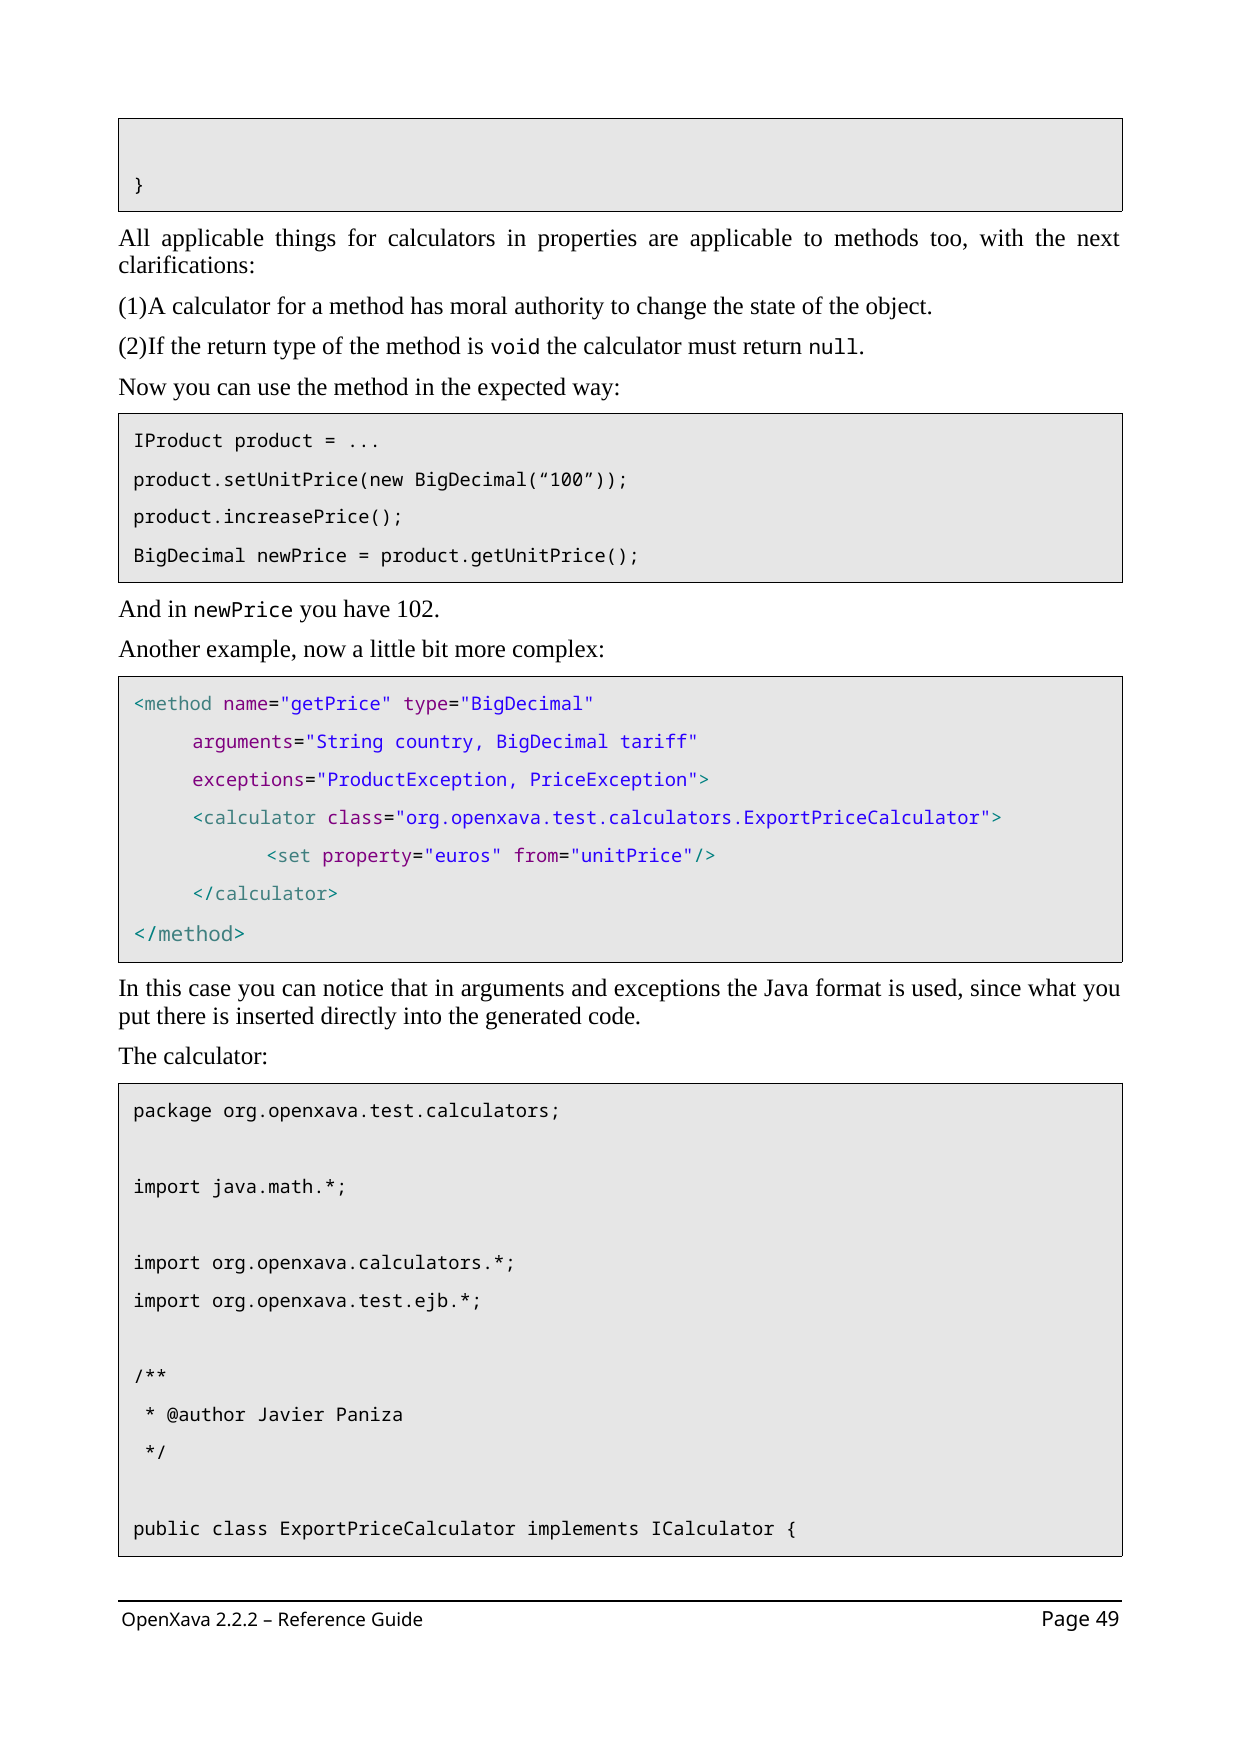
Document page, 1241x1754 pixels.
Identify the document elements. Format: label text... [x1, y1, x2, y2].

text } [119, 156, 1122, 211]
text </calculator> [119, 866, 1122, 904]
text import org.openxava.test.ejb.*; [119, 1273, 1122, 1311]
list If the return type of the method is void the calculator must return null. [118, 332, 1122, 360]
text import java.math.*; [119, 1159, 1122, 1197]
text </method> [119, 904, 1122, 962]
text /** [119, 1349, 1122, 1387]
text Another example, now a little bit more complex: [118, 636, 1122, 663]
text BigDecimal newPrice = product.getUnitPrice(); [119, 527, 1122, 582]
text <set property="euros" from="unitPrice"/> [119, 828, 1122, 866]
text */ [119, 1425, 1122, 1463]
text package org.openxava.test.calculators; [119, 1084, 1122, 1121]
text product.setUnitPrice(new BigDecimal(“100”)); [119, 451, 1122, 489]
text <method name="getPrice" type="BigDecimal" [119, 677, 1122, 714]
list A calculator for a method has moral authority to change the state of the object. [118, 292, 1122, 319]
text In this case you can notice that in arguments and exceptions the Java format is used, since what you put there is inserted directly into the generated code. [118, 974, 1122, 1030]
text arguments="String country, BigDecimal tariff" [119, 714, 1122, 752]
text product.increasePrice(); [119, 489, 1122, 527]
text * @author Javier Paniza [119, 1387, 1122, 1425]
text The calculator: [118, 1042, 1122, 1070]
text public class ExportPriceCalculator implements ICalculator { [119, 1501, 1122, 1556]
text import org.openxava.calculators.*; [119, 1235, 1122, 1273]
text All applicable things for calculators in properties are applicable to methods too, with the next clarifications: [118, 224, 1122, 279]
text exceptions="ProductException, PriceException"> [119, 752, 1122, 790]
text Now you can use the method in the expected way: [118, 373, 1122, 401]
text <calculator class="org.openxava.test.calculators.ExportPriceCalculator"> [119, 790, 1122, 828]
text And in newPrice you have 102. [118, 595, 1122, 623]
text IProduct product = ... [119, 414, 1122, 451]
